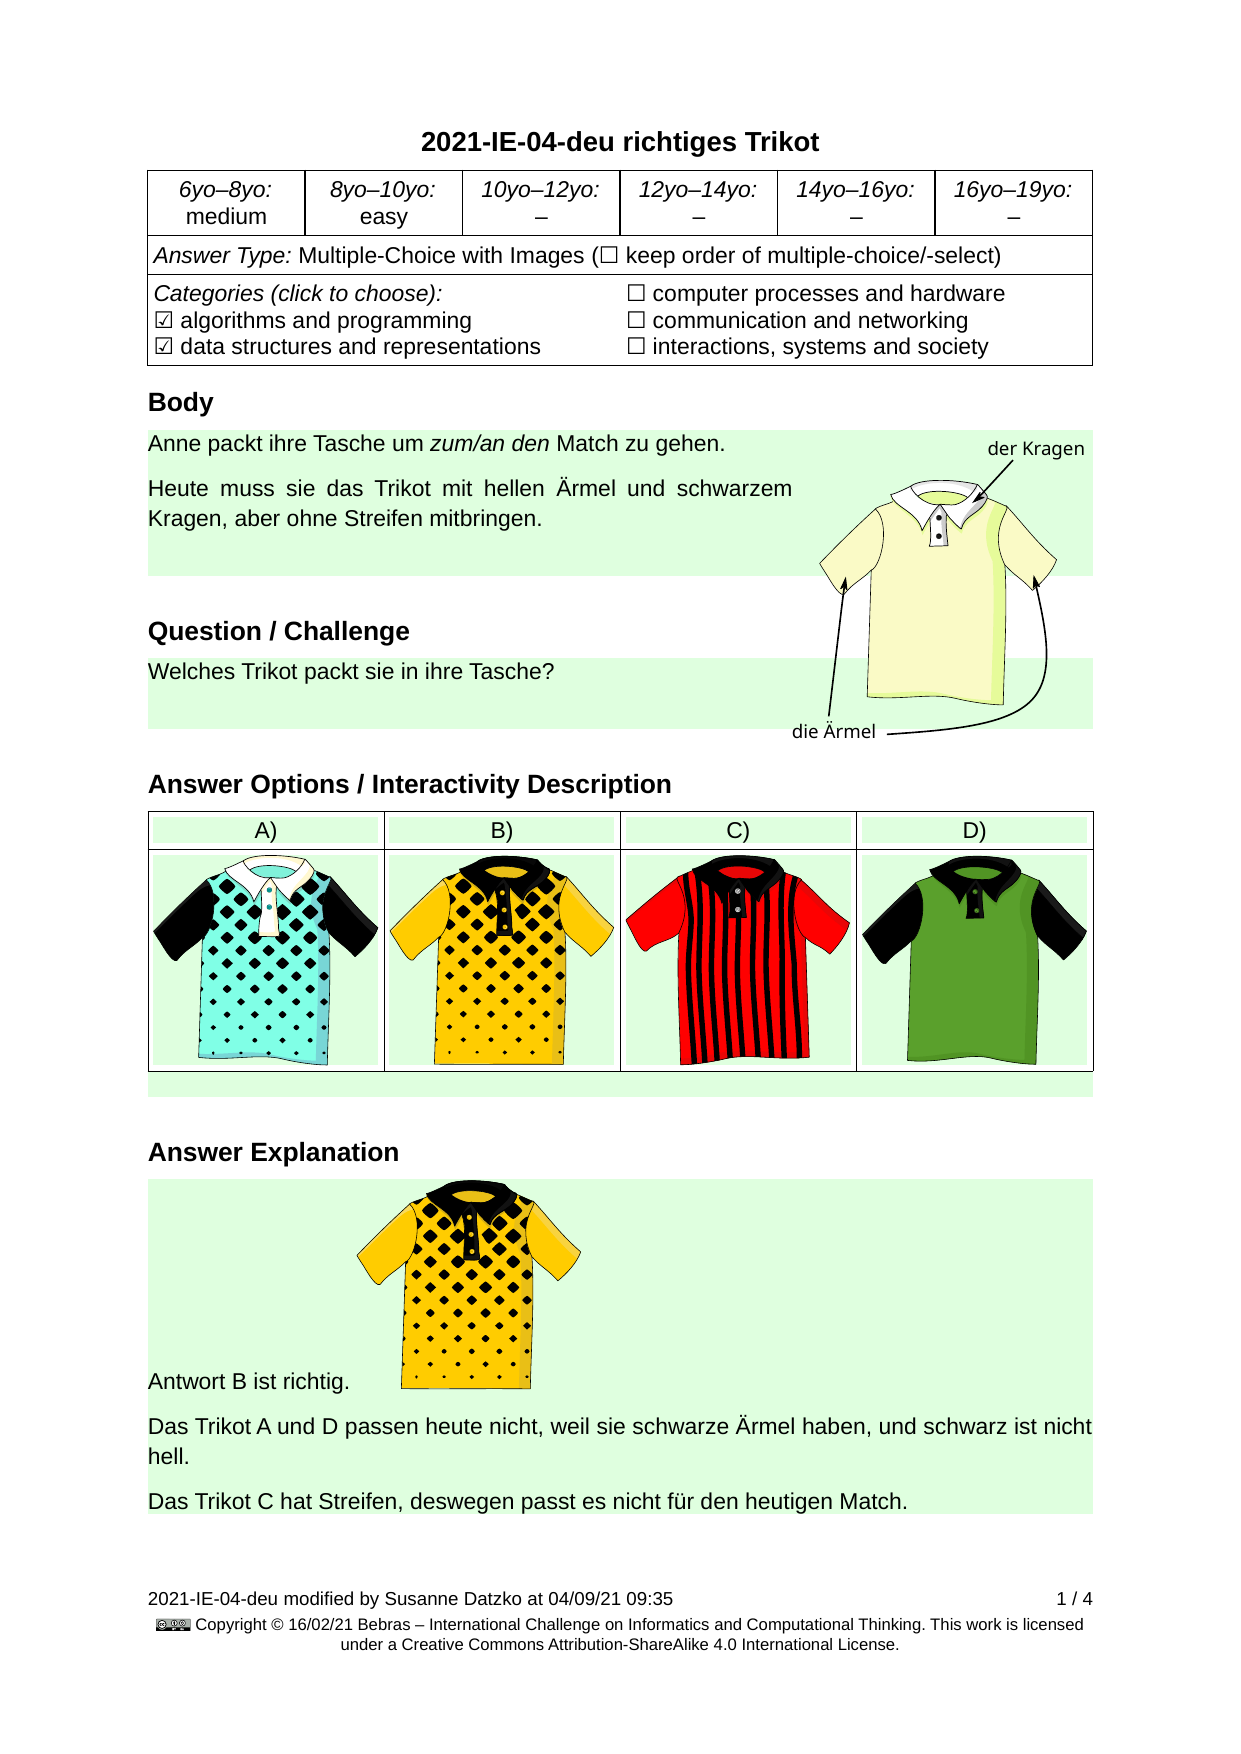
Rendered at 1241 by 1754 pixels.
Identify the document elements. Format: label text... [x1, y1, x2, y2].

subtitle [1006, 615, 1045, 646]
table_header B) [385, 812, 620, 849]
subtitle 2021-IE-04-deu richtiges Trikot [148, 125, 1093, 157]
text Heute muss sie das Trikot mit hellen Ärmel und schwarzem Kragen, aber ohne Streifen mitbringen. [148, 475, 997, 531]
table_header 10yo–12yo: – [463, 171, 619, 235]
table_cell Categories (click to choose): ☑ algorithms and programming ☑ data structures and representations [148, 275, 620, 365]
table_cell [149, 850, 384, 1071]
subtitle Answer Options / Interactivity Description [148, 768, 1093, 799]
table_cell ☐ computer processes and hardware ☐ communication and networking ☐ interactions, systems and society [620, 275, 1092, 365]
table_cell [857, 850, 1093, 1071]
subtitle [839, 615, 869, 646]
table_cell [621, 850, 856, 1071]
text [834, 658, 868, 684]
text [1043, 658, 1093, 684]
text Welches Trikot packt sie in ihre Tasche? [148, 658, 834, 684]
subtitle Question / Challenge [148, 615, 839, 646]
table_header 8yo–10yo: easy [306, 171, 462, 235]
table_header 16yo–19yo: – [936, 171, 1092, 235]
text Das Trikot C hat Streifen, deswegen passt es nicht für den heutigen Match. [148, 1488, 1093, 1514]
table_header 14yo–16yo: – [778, 171, 934, 235]
subtitle Answer Explanation [148, 1137, 1093, 1167]
subtitle [1044, 615, 1093, 646]
table_header A) [149, 812, 384, 849]
text [1005, 658, 1045, 684]
text Anne packt ihre Tasche um zum/an den Match zu gehen. [148, 430, 1093, 456]
table_cell [385, 850, 620, 1071]
table_header 12yo–14yo: – [621, 171, 777, 235]
table_header C) [621, 812, 856, 849]
text [986, 475, 1093, 531]
table_cell Answer Type: Multiple-Choice with Images (☐ keep order of multiple-choice/-select) [148, 236, 1092, 274]
table_header 6yo–8yo: medium [148, 171, 304, 235]
text Antwort B ist richtig. [148, 1179, 1093, 1395]
text Das Trikot A und D passen heute nicht, weil sie schwarze Ärmel haben, und schwarz ist nicht hell. [148, 1413, 1093, 1470]
subtitle Body [148, 387, 1093, 417]
table_header D) [857, 812, 1093, 849]
